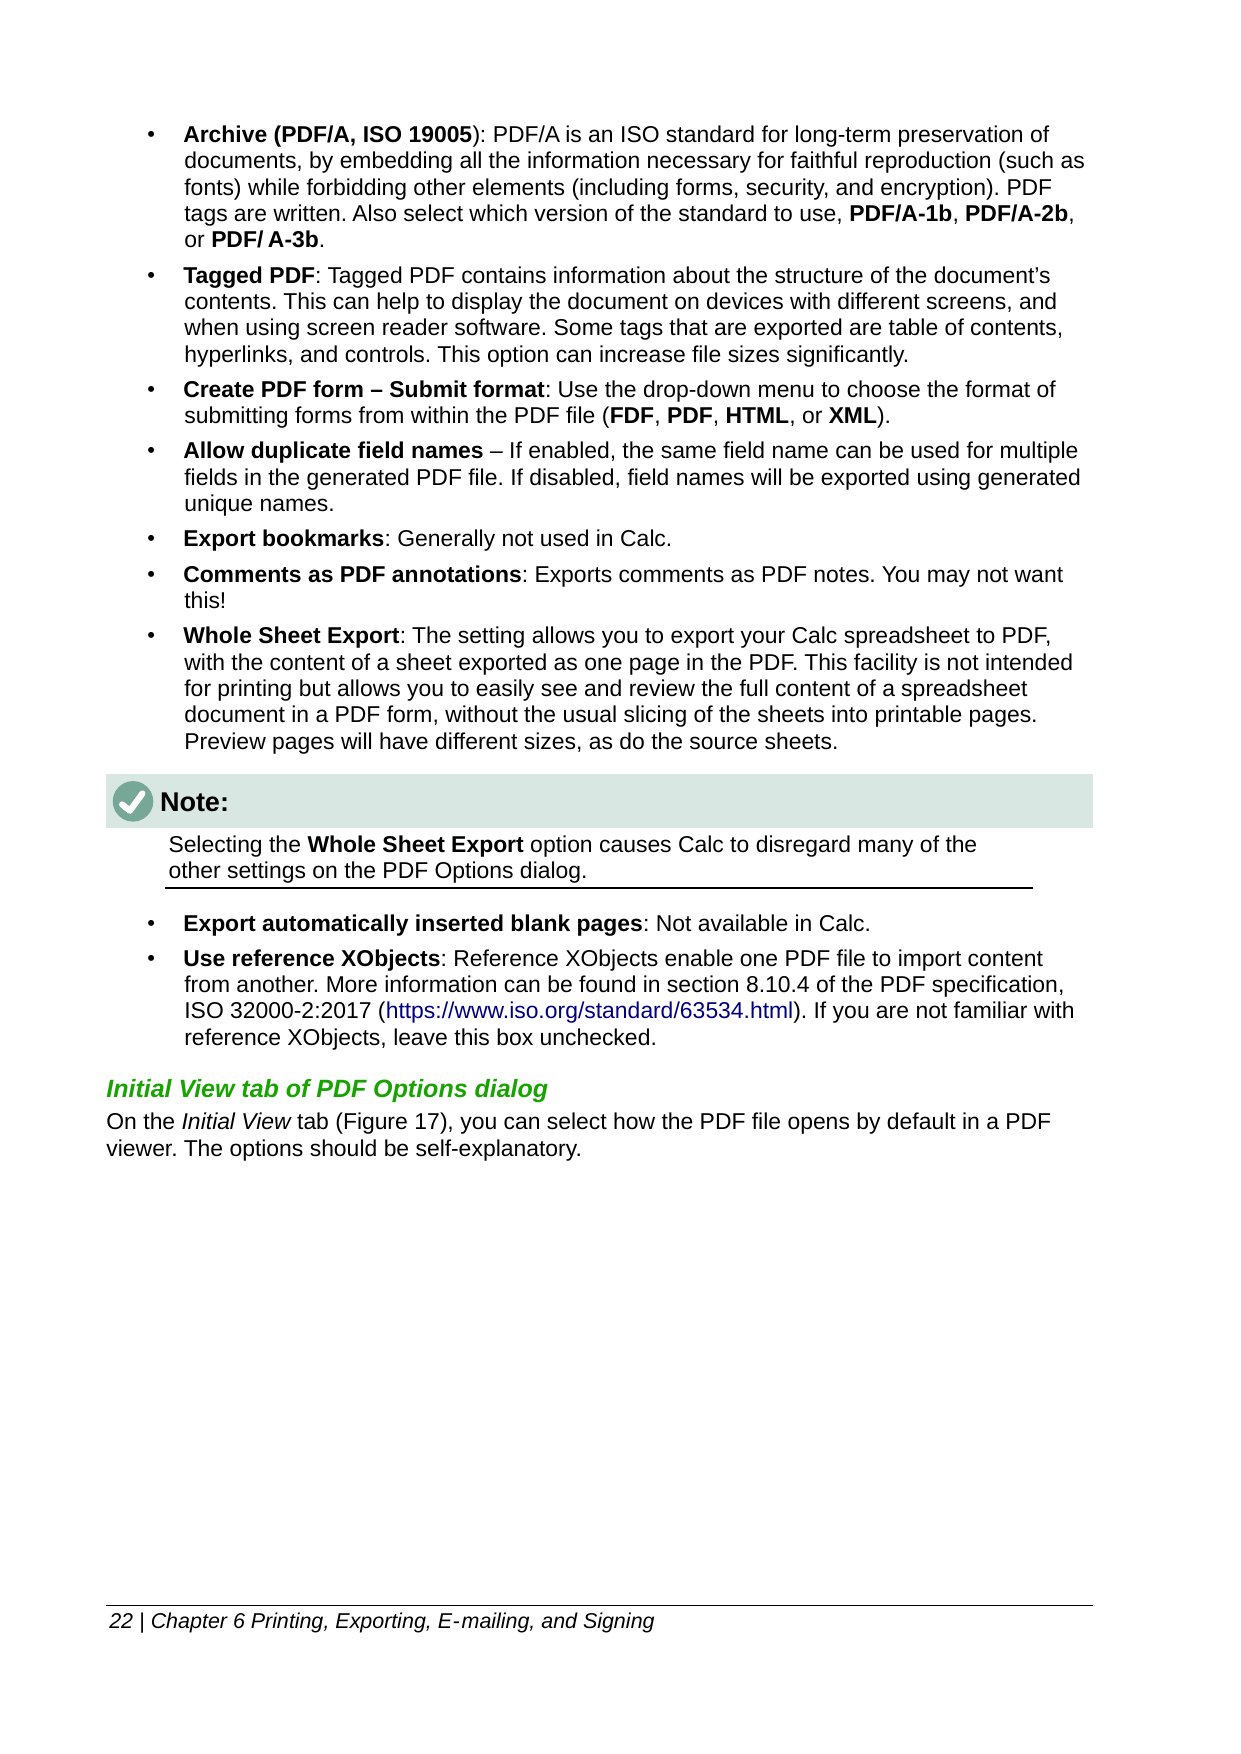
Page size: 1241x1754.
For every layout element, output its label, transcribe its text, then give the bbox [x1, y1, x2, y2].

text Selecting the Whole Sheet Export option causes Calc to disregard many of the other settings on the PDF Options dialog. [165, 828, 1033, 887]
list Create PDF form – Submit format: Use the drop-down menu to choose the format of submitting forms from within the PDF file (FDF, PDF, HTML, or XML). [144, 373, 1093, 429]
text On the Initial View tab (Figure 17), you can select how the PDF file opens by default in a PDF viewer. The options should be self-explanatory. [106, 1108, 1093, 1161]
list Export bookmarks: Generally not used in Calc. [144, 522, 1093, 552]
list Archive (PDF/A, ISO 19005): PDF/A is an ISO standard for long-term preservation of documents, by embedding all the information necessary for faithful reproduction (such as fonts) while forbidding other elements (including forms, security, and encryption). PDF tags are written. Also select which version of the standard to use, PDF/A-1b, PDF/A-2b, or PDF/ A-3b. [144, 118, 1093, 253]
list Whole Sheet Export: The setting allows you to export your Calc spreadsheet to PDF, with the content of a sheet exported as one page in the PDF. This facility is not intended for printing but allows you to easily see and review the full content of a spreadsheet document in a PDF form, without the usual slicing of the sheets into printable pages. Preview pages will have different sizes, as do the source sheets. [144, 619, 1093, 757]
list Comments as PDF annotations: Exports comments as PDF notes. You may not want this! [144, 558, 1093, 613]
subtitle Initial View tab of PDF Options dialog [106, 1074, 1093, 1102]
list Export automatically inserted blank pages: Not available in Calc. [144, 907, 1093, 936]
list Use reference XObjects: Reference XObjects enable one PDF file to import content from another. More information can be found in section 8.10.4 of the PDF specification, ISO 32000-2:2017 (https://www.iso.org/standard/63534.html). If you are not familiar with reference XObjects, leave this box unchecked. [144, 942, 1093, 1053]
subtitle Note: [106, 774, 1093, 828]
list Allow duplicate field names – If enabled, the same field name can be used for multiple fields in the generated PDF file. If disabled, field names will be exported using generated unique names. [144, 434, 1093, 517]
list Tagged PDF: Tagged PDF contains information about the structure of the document’s contents. This can help to display the document on devices with different screens, and when using screen reader software. Some tags that are exported are table of contents, hyperlinks, and controls. This option can increase file sizes significantly. [144, 259, 1093, 367]
